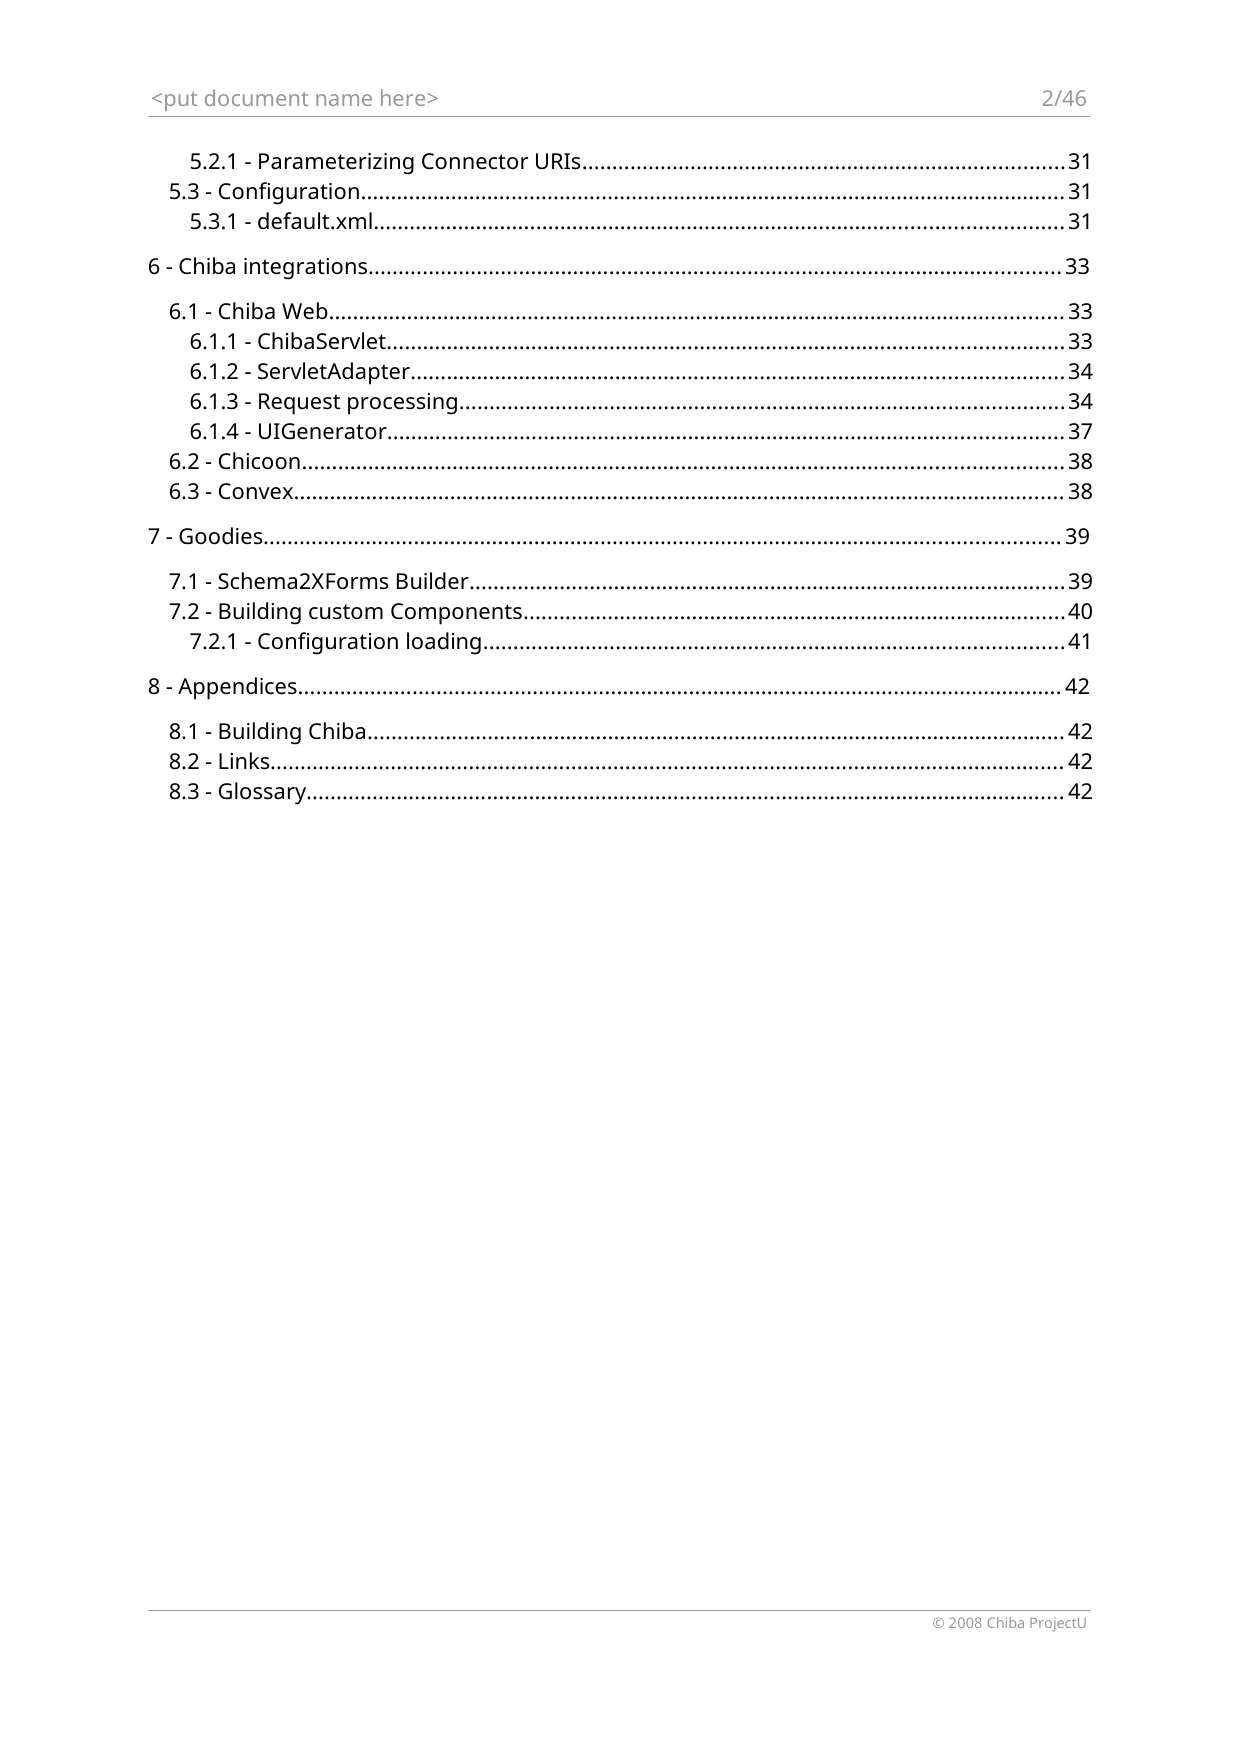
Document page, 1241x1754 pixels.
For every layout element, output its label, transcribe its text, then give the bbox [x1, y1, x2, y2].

text 6.3 - Convex 38 [168, 476, 1093, 506]
text 6.2 - Chicoon 38 [168, 446, 1093, 476]
text 5.3 - Configuration 31 [168, 176, 1093, 206]
text 7.2.1 - Configuration loading 41 [189, 626, 1093, 656]
text 6.1 - Chiba Web 33 [168, 296, 1093, 326]
text 6 - Chiba integrations 33 [148, 251, 1090, 281]
text 6.1.1 - ChibaServlet 33 [189, 326, 1093, 356]
text 8.2 - Links 42 [168, 746, 1093, 776]
text 7.1 - Schema2XForms Builder 39 [168, 566, 1093, 596]
text 8.1 - Building Chiba 42 [168, 716, 1093, 746]
text 5.2.1 - Parameterizing Connector URIs 31 [189, 146, 1093, 176]
text 6.1.2 - ServletAdapter 34 [189, 356, 1093, 386]
text 8.3 - Glossary 42 [168, 776, 1093, 806]
text 6.1.3 - Request processing 34 [189, 386, 1093, 416]
text 8 - Appendices 42 [148, 671, 1090, 701]
text 5.3.1 - default.xml 31 [189, 206, 1093, 236]
text 7 - Goodies 39 [148, 521, 1090, 551]
text 7.2 - Building custom Components 40 [168, 596, 1093, 626]
text 6.1.4 - UIGenerator 37 [189, 416, 1093, 446]
